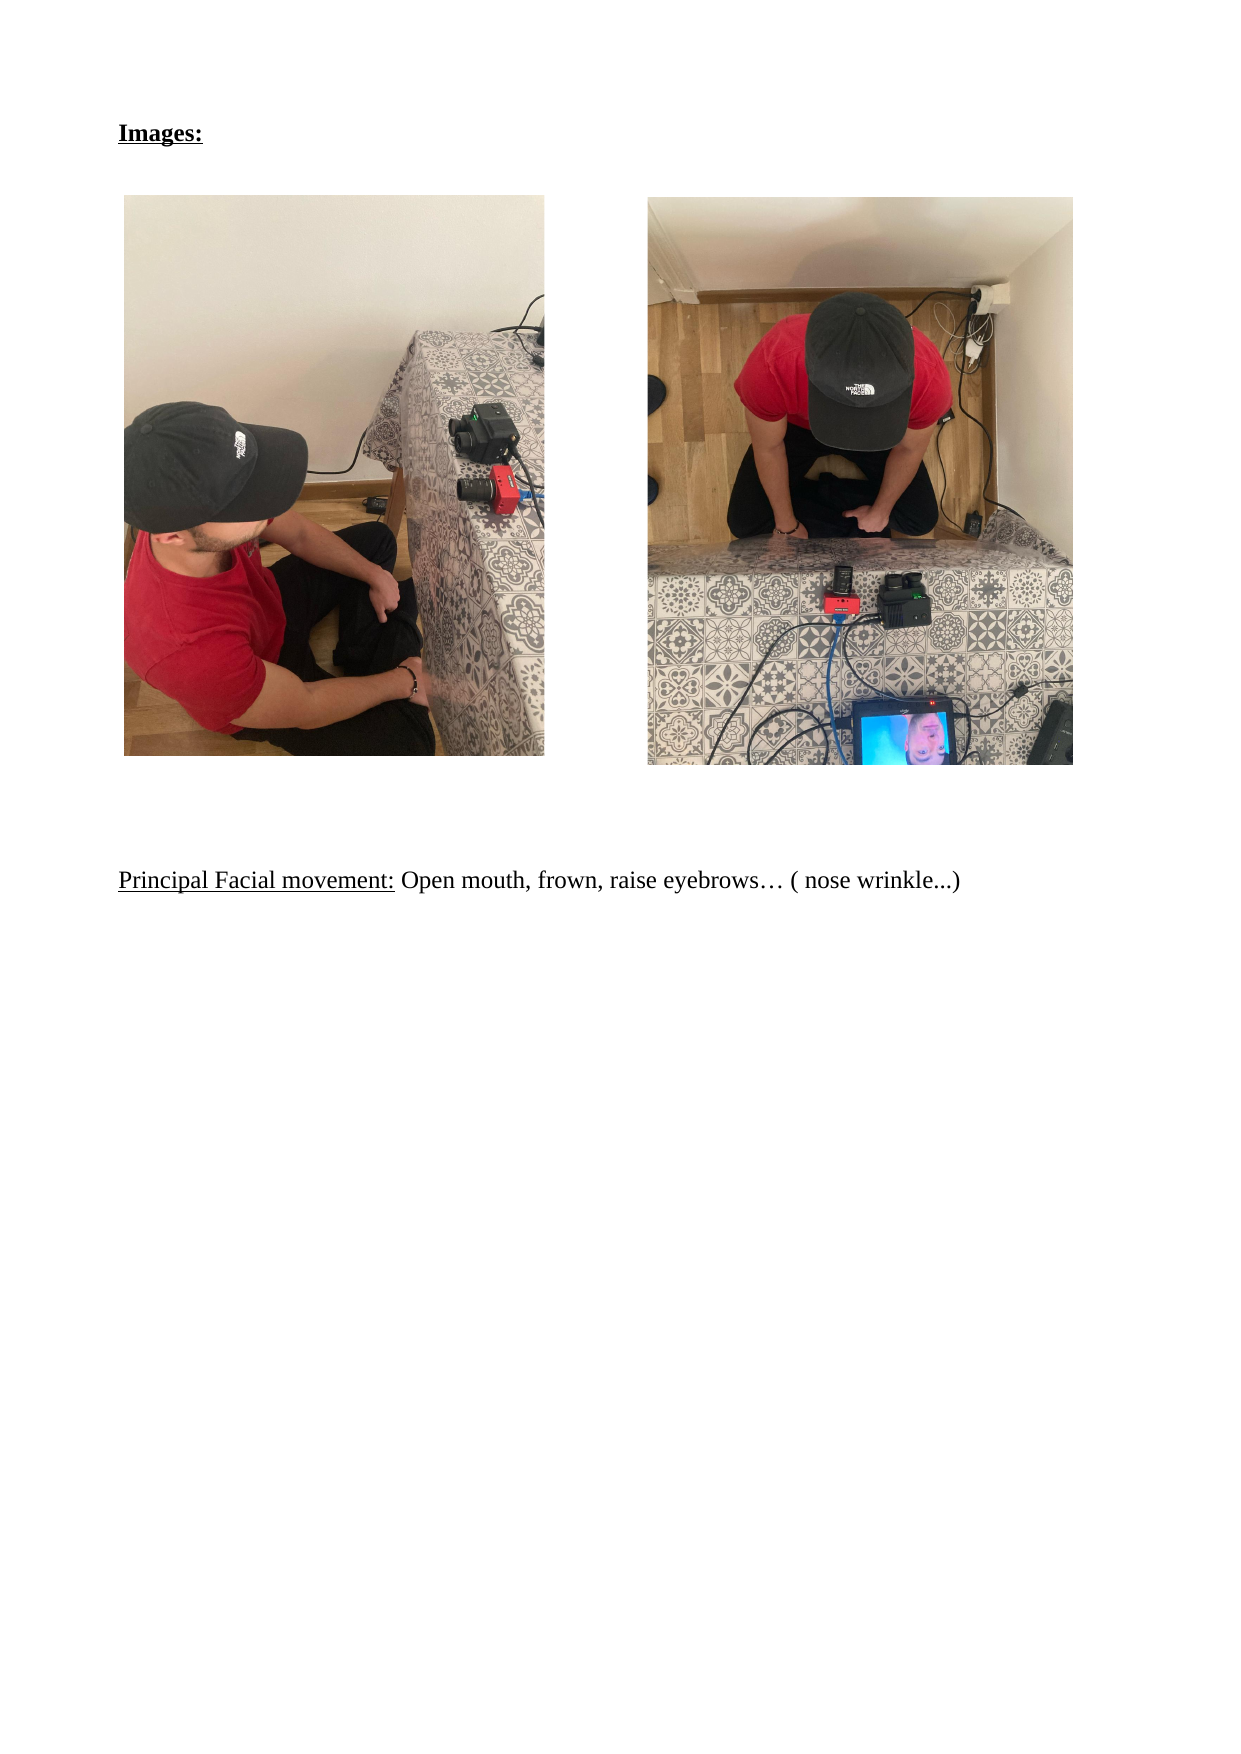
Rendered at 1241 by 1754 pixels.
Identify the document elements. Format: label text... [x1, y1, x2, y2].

text Images: [118, 118, 1122, 147]
picture [647, 197, 1073, 765]
picture [124, 195, 545, 756]
text Principal Facial movement: Open mouth, frown, raise eyebrows… ( nose wrinkle...) [118, 866, 1122, 894]
